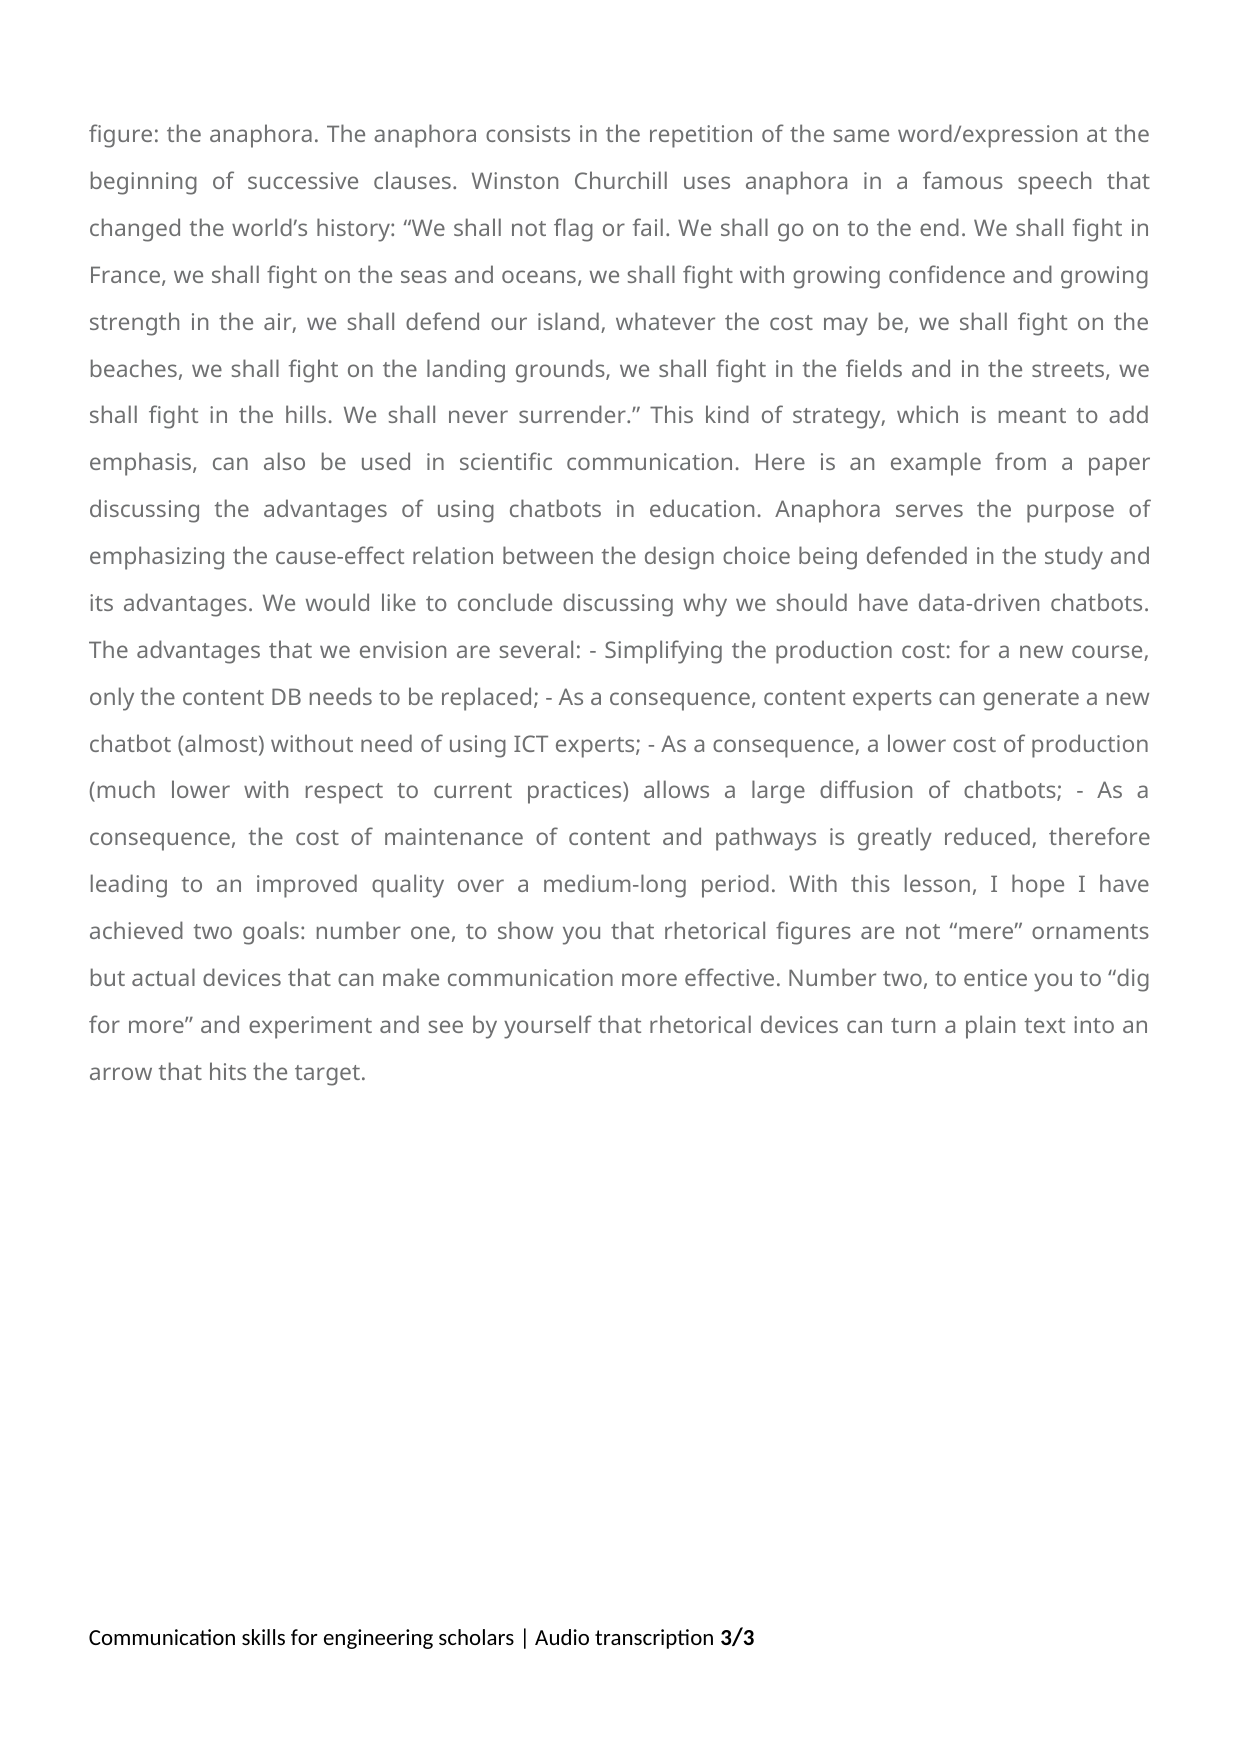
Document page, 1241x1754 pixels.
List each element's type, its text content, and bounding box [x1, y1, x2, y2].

text figure: the anaphora. The anaphora consists in the repetition of the same word/expression at the beginning of successive clauses. Winston Churchill uses anaphora in a famous speech that changed the world’s history: “We shall not flag or fail. We shall go on to the end. We shall fight in France, we shall fight on the seas and oceans, we shall fight with growing confidence and growing strength in the air, we shall defend our island, whatever the cost may be, we shall fight on the beaches, we shall fight on the landing grounds, we shall fight in the fields and in the streets, we shall fight in the hills. We shall never surrender.” This kind of strategy, which is meant to add emphasis, can also be used in scientific communication. Here is an example from a paper discussing the advantages of using chatbots in education. Anaphora serves the purpose of emphasizing the cause-effect relation between the design choice being defended in the study and its advantages. We would like to conclude discussing why we should have data-driven chatbots. The advantages that we envision are several: - Simplifying the production cost: for a new course, only the content DB needs to be replaced; - As a consequence, content experts can generate a new chatbot (almost) without need of using ICT experts; - As a consequence, a lower cost of production (much lower with respect to current practices) allows a large diffusion of chatbots; - As a consequence, the cost of maintenance of content and pathways is greatly reduced, therefore leading to an improved quality over a medium-long period. With this lesson, I hope I have achieved two goals: number one, to show you that rhetorical figures are not “mere” ornaments but actual devices that can make communication more effective. Number two, to entice you to “dig for more” and experiment and see by yourself that rhetorical devices can turn a plain text into an arrow that hits the target. [89, 118, 1152, 1087]
